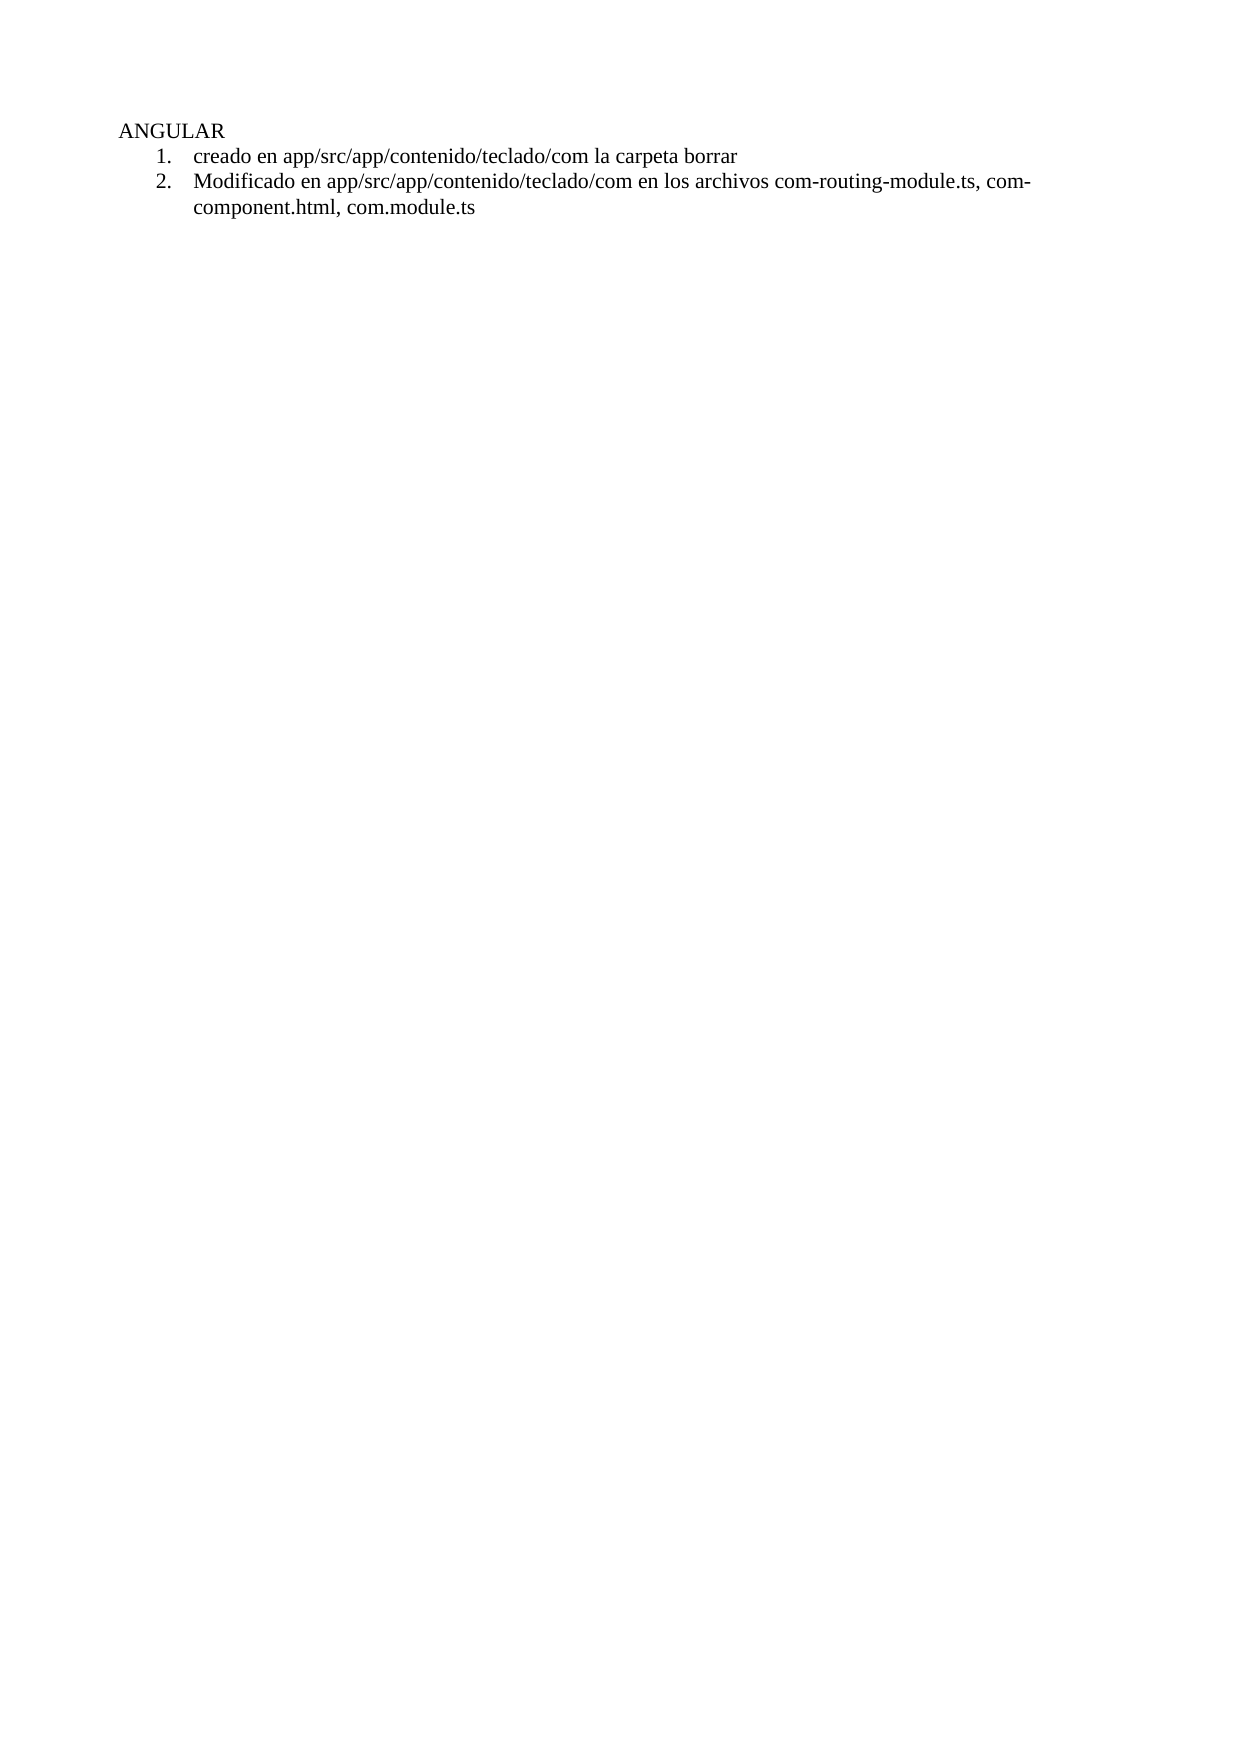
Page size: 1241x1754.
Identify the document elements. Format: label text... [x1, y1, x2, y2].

text ANGULAR [118, 118, 1122, 143]
list Modificado en app/src/app/contenido/teclado/com en los archivos com-routing-module.ts, com-component.html, com.module.ts [156, 168, 1122, 219]
list creado en app/src/app/contenido/teclado/com la carpeta borrar [156, 143, 1122, 168]
